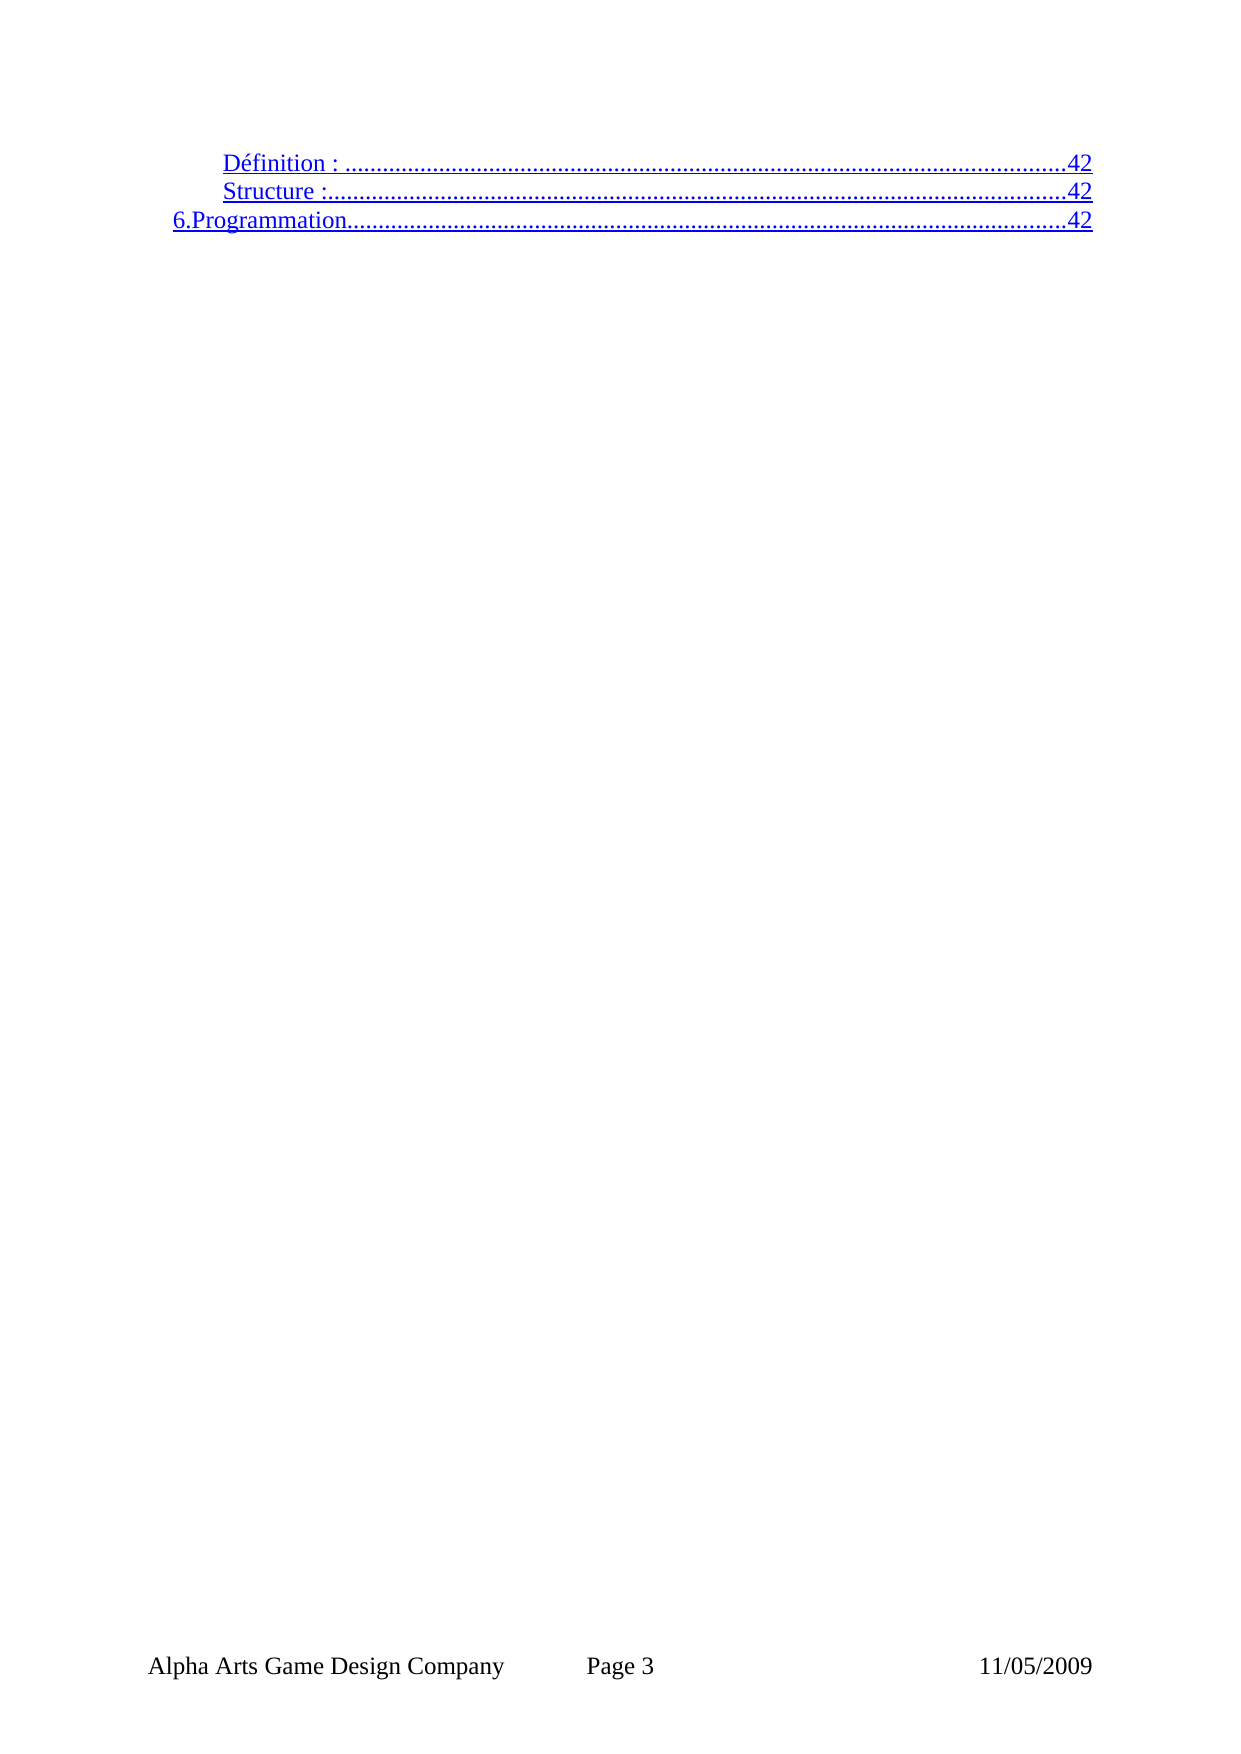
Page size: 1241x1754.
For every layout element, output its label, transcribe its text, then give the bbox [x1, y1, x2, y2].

text Définition : 42 [223, 148, 1092, 173]
text Structure : 42 [223, 176, 1092, 201]
text 6.Programmation 42 [173, 205, 1092, 230]
